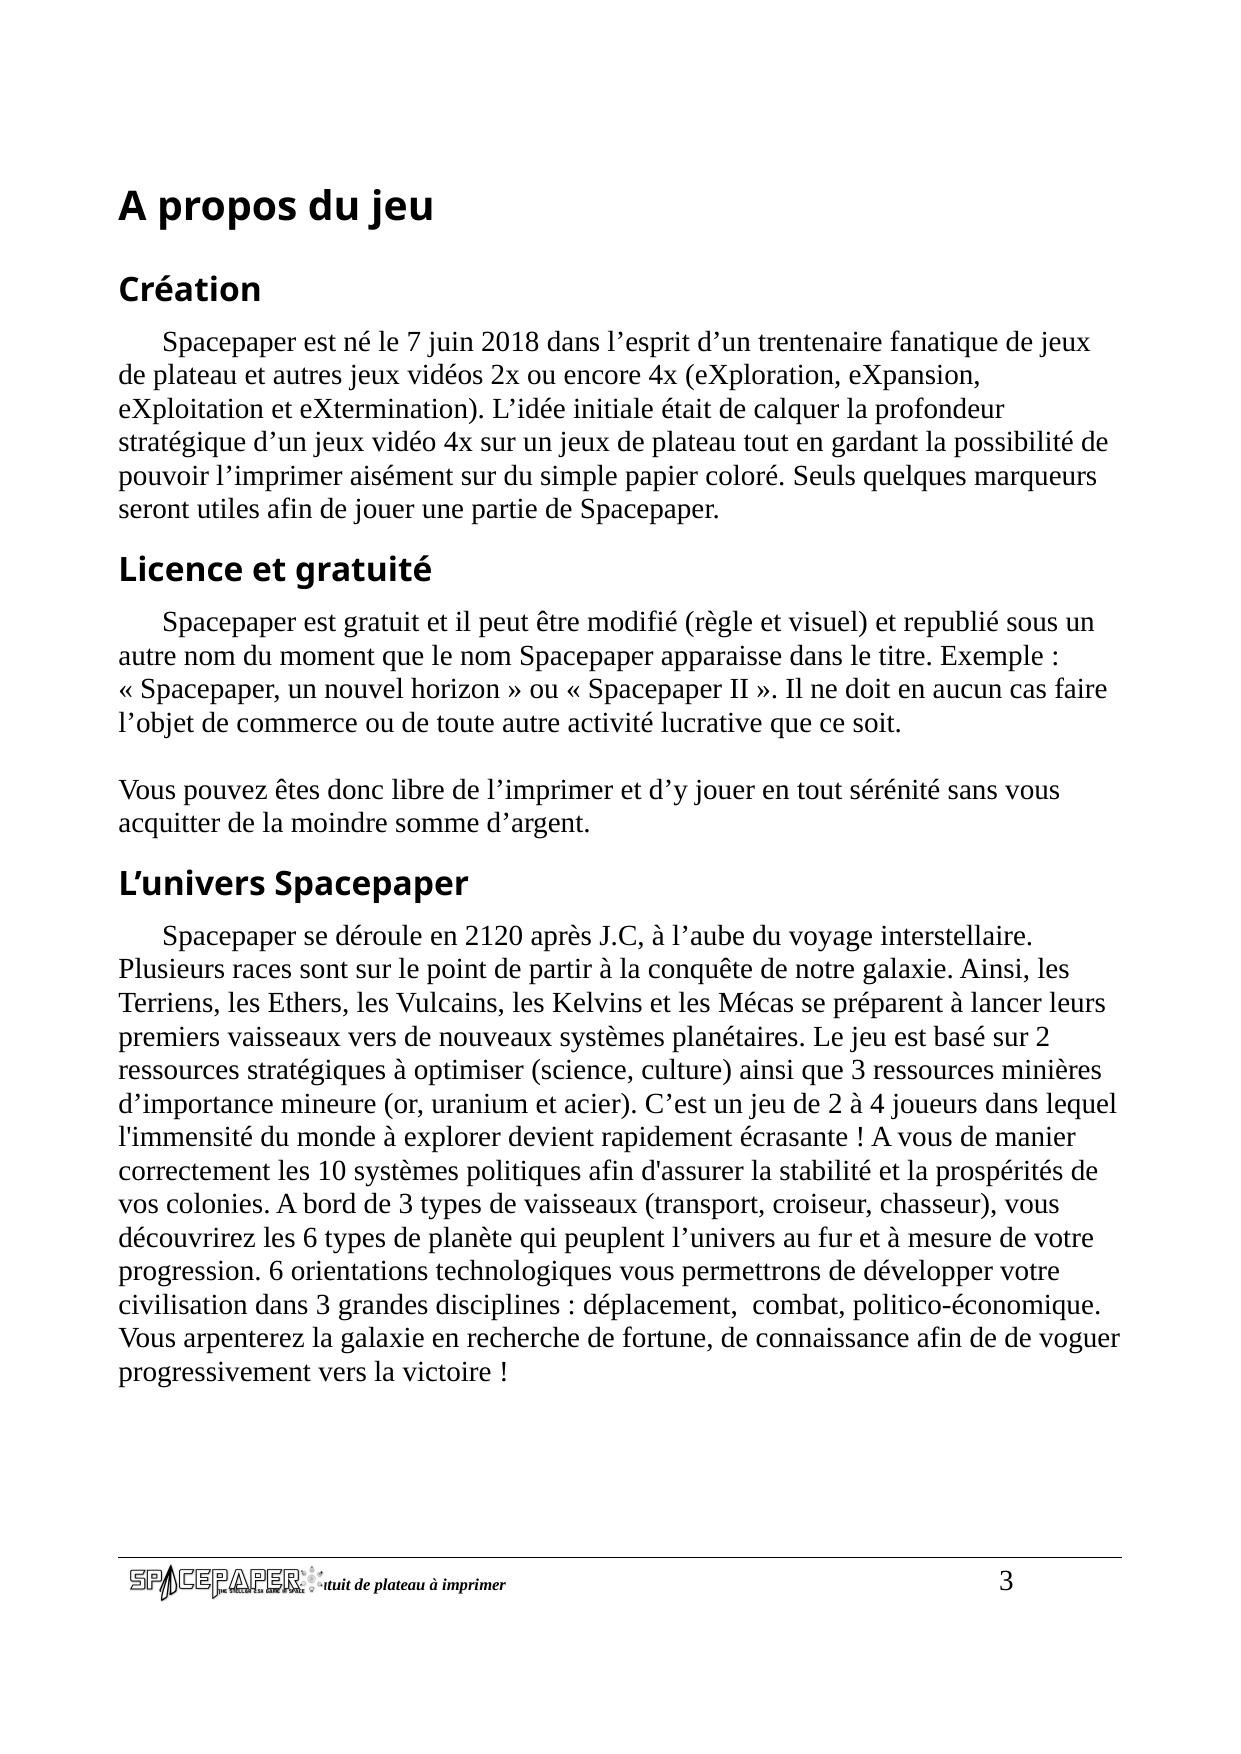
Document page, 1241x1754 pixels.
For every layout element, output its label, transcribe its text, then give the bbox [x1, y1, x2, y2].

text Spacepaper est gratuit et il peut être modifié (règle et visuel) et republié sous un autre nom du moment que le nom Spacepaper apparaisse dans le titre. Exemple : « Spacepaper, un nouvel horizon » ou « Spacepaper II ». Il ne doit en aucun cas faire l’objet de commerce ou de toute autre activité lucrative que ce soit. [118, 604, 1122, 738]
subtitle Licence et gratuité [118, 546, 1122, 592]
picture [124, 1561, 325, 1602]
subtitle A propos du jeu [118, 177, 1122, 232]
text Spacepaper est né le 7 juin 2018 dans l’esprit d’un trentenaire fanatique de jeux de plateau et autres jeux vidéos 2x ou encore 4x (eXploration, eXpansion, eXploitation et eXtermination). L’idée initiale était de calquer la profondeur stratégique d’un jeux vidéo 4x sur un jeux de plateau tout en gardant la possibilité de pouvoir l’imprimer aisément sur du simple papier coloré. Seuls quelques marqueurs seront utiles afin de jouer une partie de Spacepaper. [118, 324, 1122, 525]
text Vous pouvez êtes donc libre de l’imprimer et d’y jouer en tout sérénité sans vous acquitter de la moindre somme d’argent. [118, 772, 1122, 839]
text Spacepaper se déroule en 2120 après J.C, à l’aube du voyage interstellaire. Plusieurs races sont sur le point de partir à la conquête de notre galaxie. Ainsi, les Terriens, les Ethers, les Vulcains, les Kelvins et les Mécas se préparent à lancer leurs premiers vaisseaux vers de nouveaux systèmes planétaires. Le jeu est basé sur 2 ressources stratégiques à optimiser (science, culture) ainsi que 3 ressources minières d’importance mineure (or, uranium et acier). C’est un jeu de 2 à 4 joueurs dans lequel l'immensité du monde à explorer devient rapidement écrasante ! A vous de manier correctement les 10 systèmes politiques afin d'assurer la stabilité et la prospérités de vos colonies. A bord de 3 types de vaisseaux (transport, croiseur, chasseur), vous découvrirez les 6 types de planète qui peuplent l’univers au fur et à mesure de votre progression. 6 orientations technologiques vous permettrons de développer votre civilisation dans 3 grandes disciplines : déplacement, combat, politico-économique. Vous arpenterez la galaxie en recherche de fortune, de connaissance afin de de voguer progressivement vers la victoire ! [118, 918, 1122, 1388]
subtitle L’univers Spacepaper [118, 860, 1122, 906]
subtitle Création [118, 266, 1122, 311]
